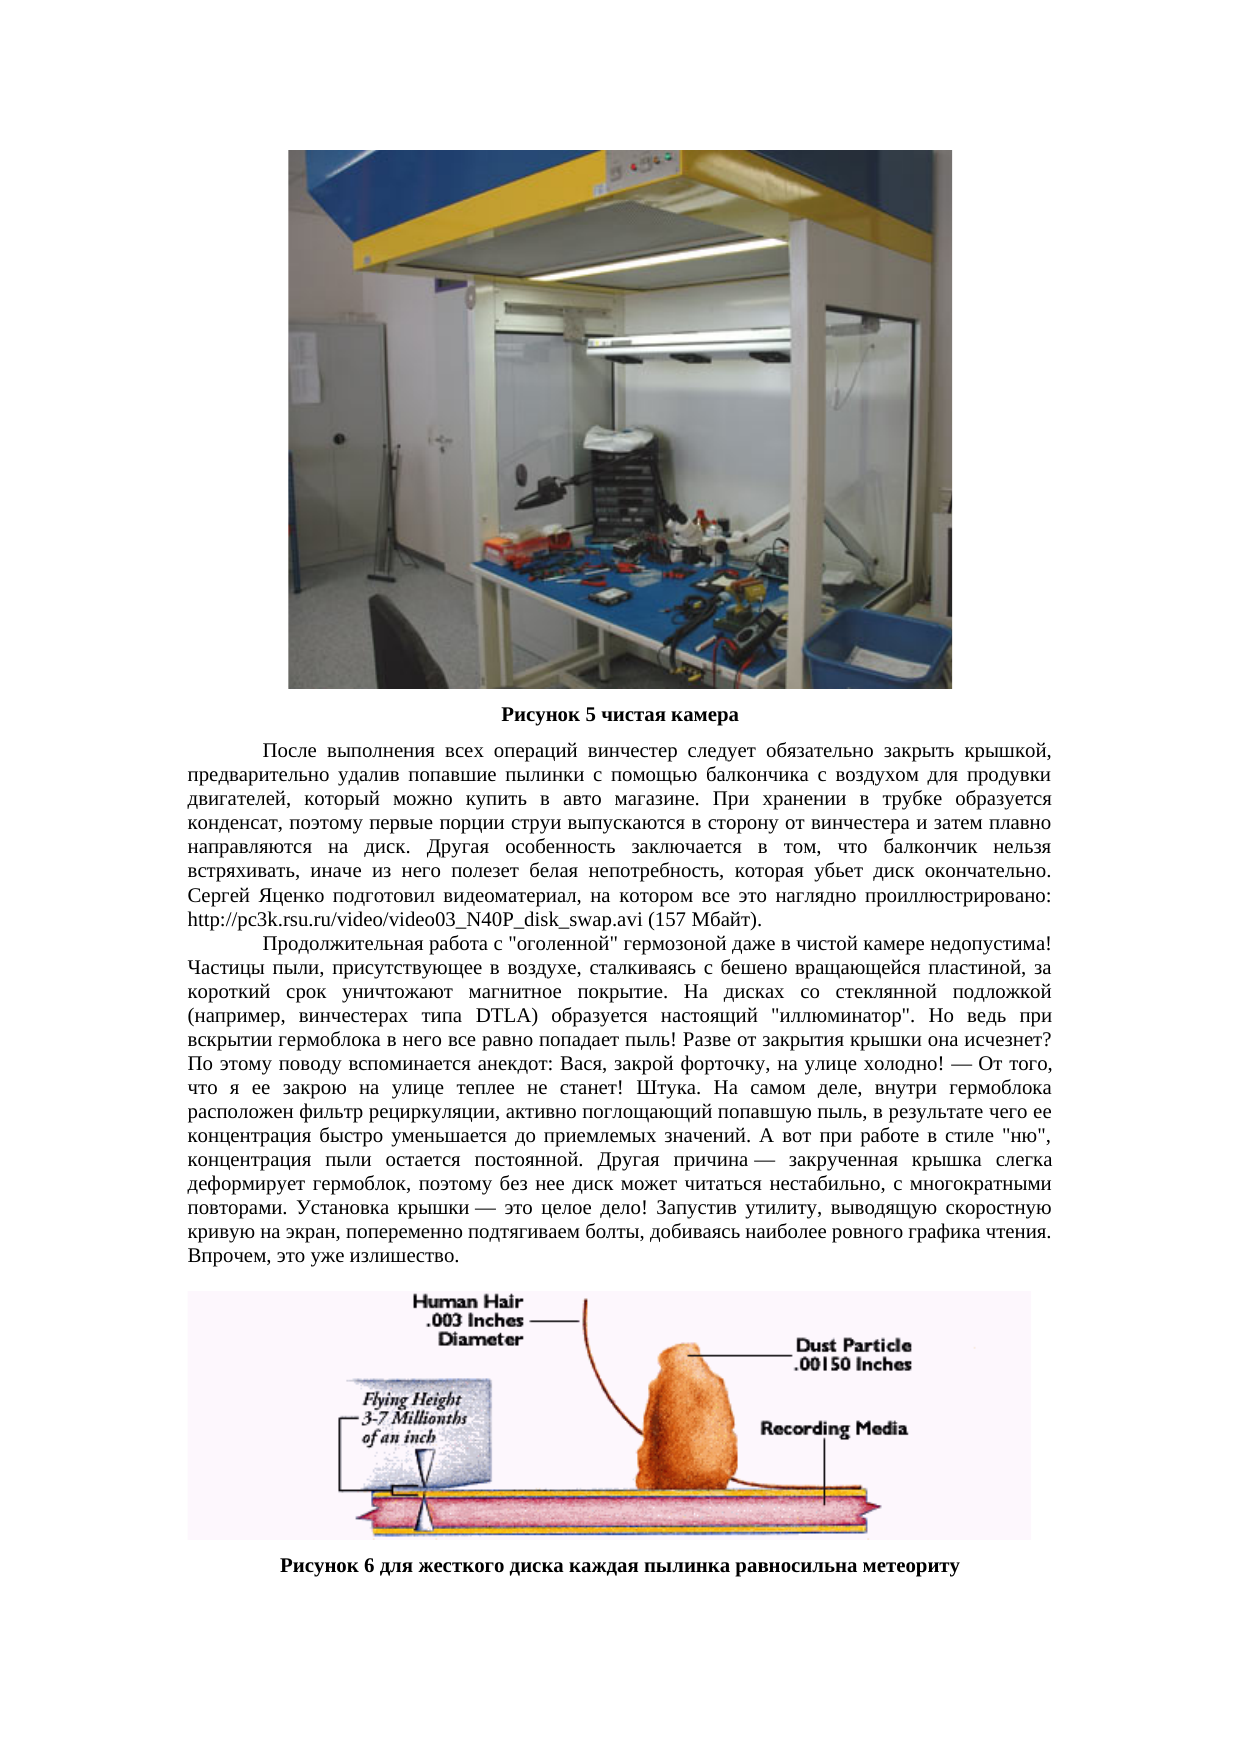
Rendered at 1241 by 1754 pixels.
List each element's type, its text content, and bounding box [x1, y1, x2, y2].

picture [187, 1291, 1032, 1540]
text Рисунок 5 чистая камера [187, 702, 1053, 726]
text После выполнения всех операций винчестер следует обязательно закрыть крышкой, предварительно удалив попавшие пылинки с помощью балкончика с воздухом для продувки двигателей, который можно купить в авто магазине. При хранении в трубке образуется конденсат, поэтому первые порции струи выпускаются в сторону от винчестера и затем плавно направляются на диск. Другая особенность заключается в том, что балкончик нельзя встряхивать, иначе из него полезет белая непотребность, которая убьет диск окончательно. Сергей Яценко подготовил видеоматериал, на котором все это наглядно проиллюстрировано: http://pc3k.rsu.ru/video/video03_N40P_disk_swap.avi (157 Мбайт). [187, 738, 1053, 931]
picture [288, 150, 953, 689]
text Рисунок 6 для жесткого диска каждая пылинка равносильна метеориту [187, 1552, 1053, 1577]
text Продолжительная работа с "оголенной" гермозоной даже в чистой камере недопустима! Частицы пыли, присутствующее в воздухе, сталкиваясь с бешено вращающейся пластиной, за короткий срок уничтожают магнитное покрытие. На дисках со стеклянной подложкой (например, винчестерах типа DTLA) образуется настоящий "иллюминатор". Но ведь при вскрытии гермоблока в него все равно попадает пыль! Разве от закрытия крышки она исчезнет? По этому поводу вспоминается анекдот: Вася, закрой форточку, на улице холодно! — От того, что я ее закрою на улице теплее не станет! Штука. На самом деле, внутри гермоблока расположен фильтр рециркуляции, активно поглощающий попавшую пыль, в результате чего ее концентрация быстро уменьшается до приемлемых значений. А вот при работе в стиле "ню", концентрация пыли остается постоянной. Другая причина — закрученная крышка слегка деформирует гермоблок, поэтому без нее диск может читаться нестабильно, с многократными повторами. Установка крышки — это целое дело! Запустив утилиту, выводящую скоростную кривую на экран, попеременно подтягиваем болты, добиваясь наиболее ровного графика чтения. Впрочем, это уже излишество. [187, 931, 1053, 1267]
